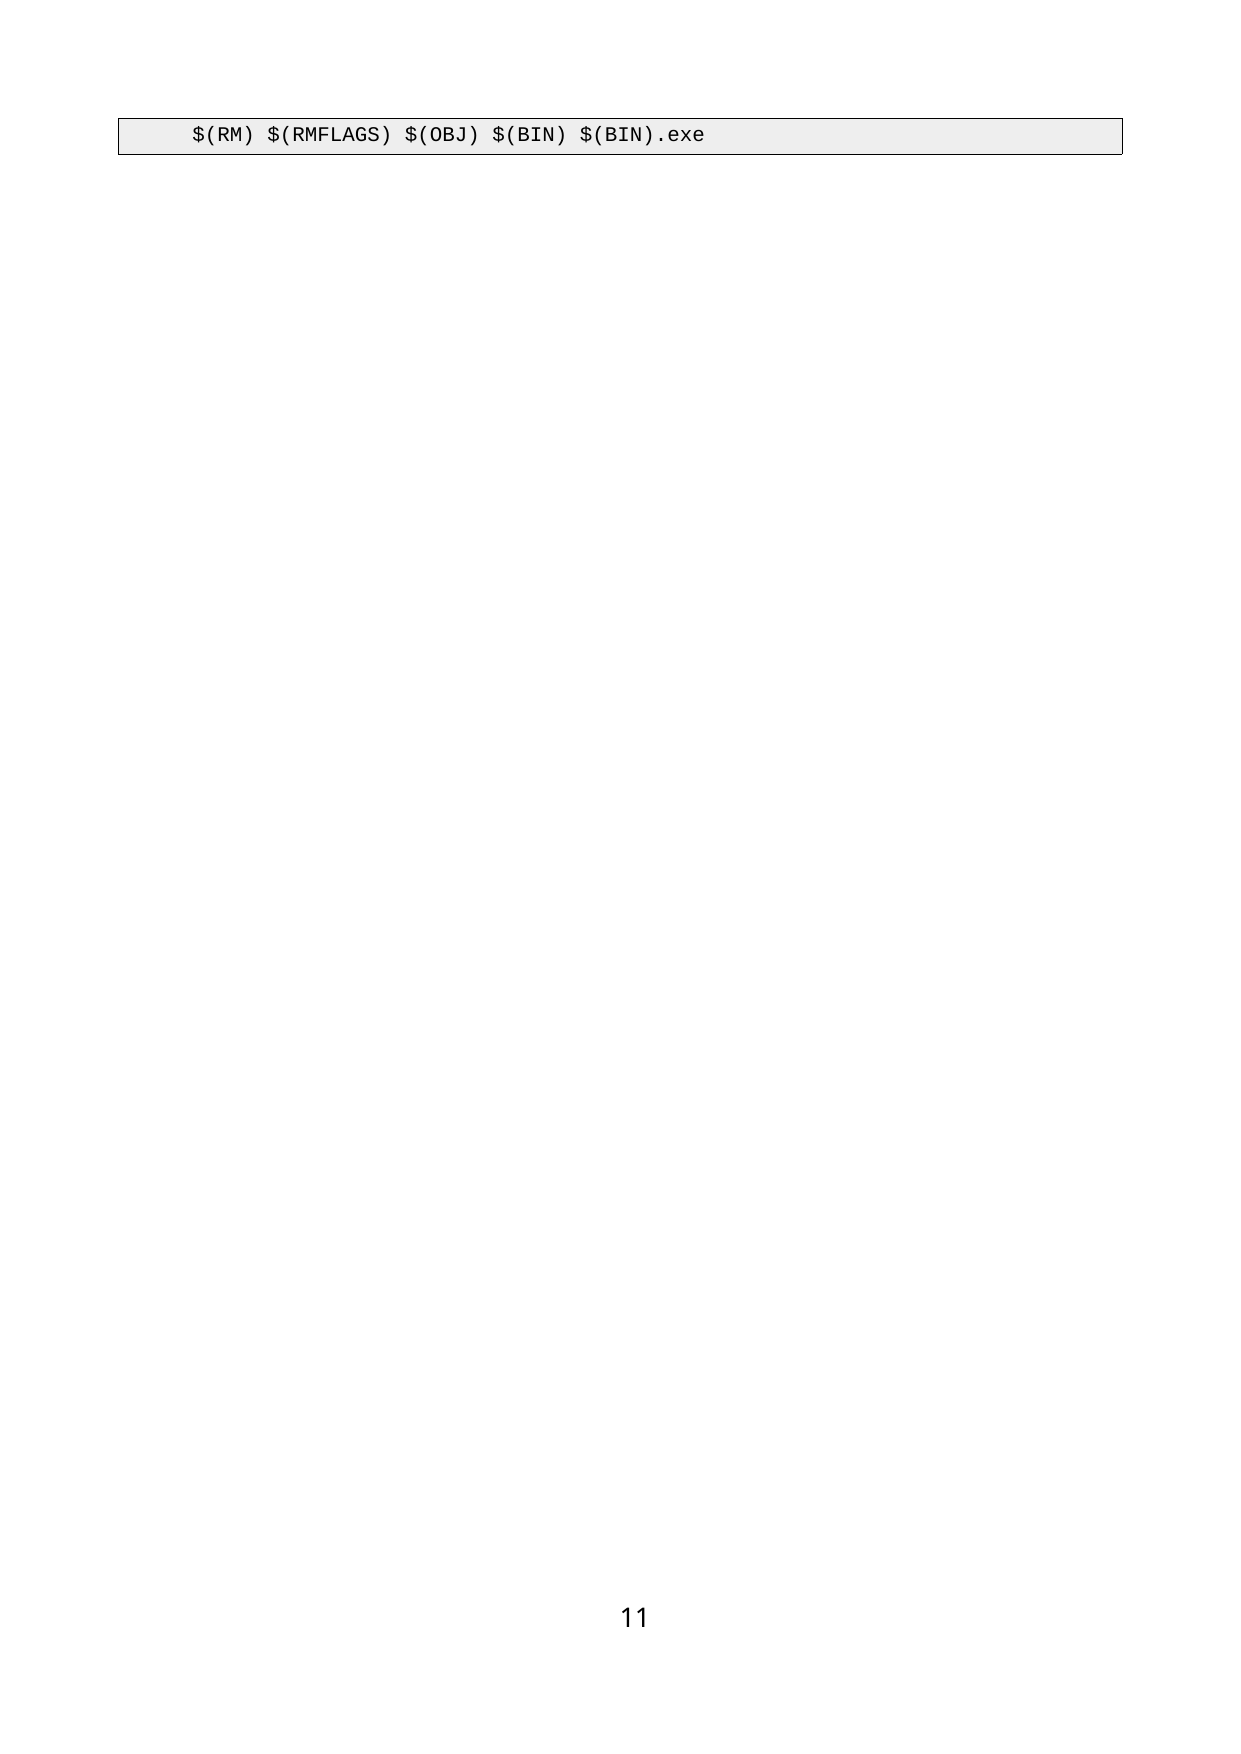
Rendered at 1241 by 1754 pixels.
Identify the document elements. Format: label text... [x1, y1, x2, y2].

text $(RM) $(RMFLAGS) $(OBJ) $(BIN) $(BIN).exe [119, 119, 1122, 154]
